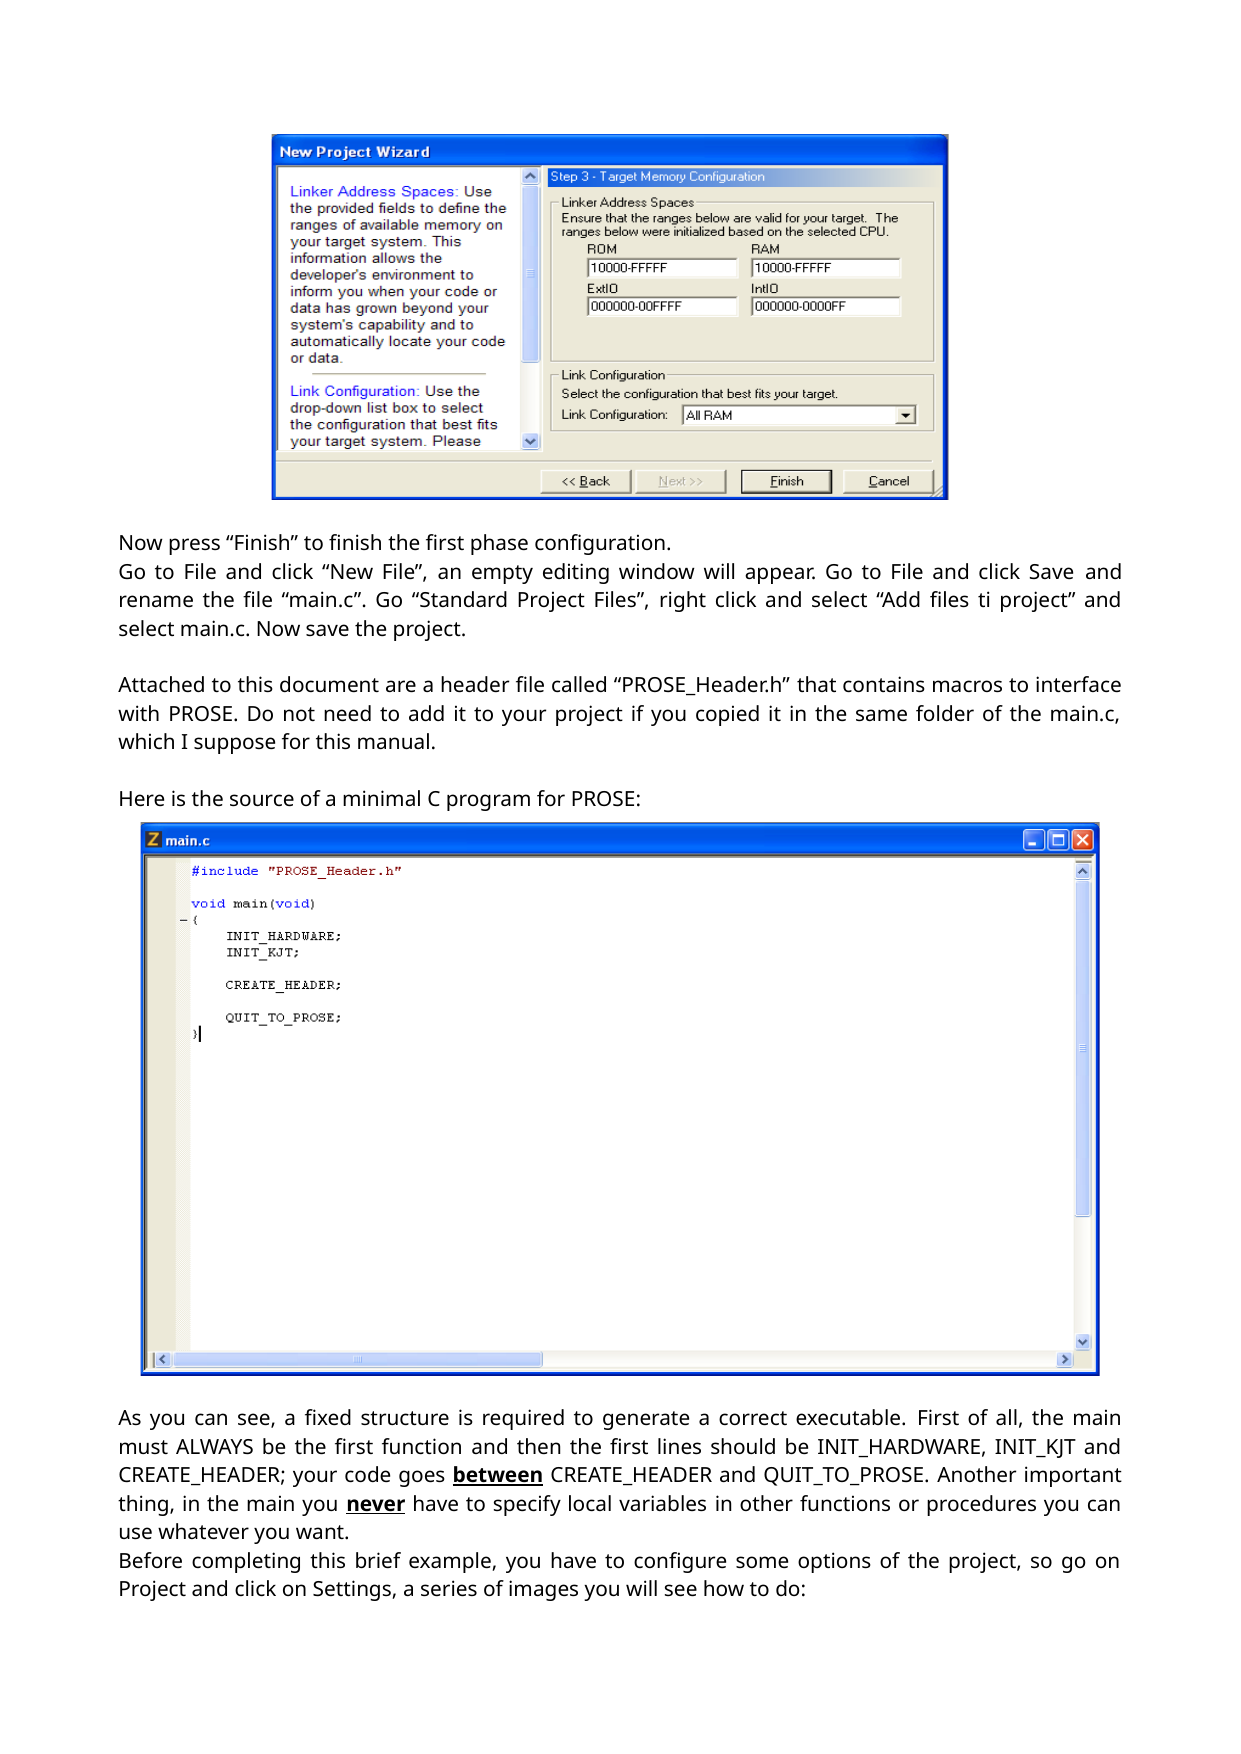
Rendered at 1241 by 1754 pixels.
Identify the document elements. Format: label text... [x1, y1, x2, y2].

text Here is the source of a minimal C program for PROSE: [118, 784, 1122, 813]
text Attached to this document are a header file called “PROSE_Header.h” that contains macros to interface with PROSE. Do not need to add it to your project if you copied it in the same folder of the main.c, which I suppose for this manual. [118, 671, 1122, 756]
text Now press “Finish” to finish the first phase configuration. [118, 528, 1122, 557]
text Go to File and click “New File”, an empty editing window will appear. Go to File and click Save and rename the file “main.c”. Go “Standard Project Files”, right click and select “Add files ti project” and select main.c. Now save the project. [118, 557, 1122, 642]
text Before completing this brief example, you have to configure some options of the project, so go on Project and click on Settings, a series of images you will see how to do: [118, 1546, 1122, 1603]
text As you can see, a fixed structure is required to generate a correct executable. First of all, the main must ALWAYS be the first function and then the first lines should be INIT_HARDWARE, INIT_KJT and CREATE_HEADER; your code goes between CREATE_HEADER and QUIT_TO_PROSE. Another important thing, in the main you never have to specify local variables in other functions or procedures you can use whatever you want. [118, 1403, 1122, 1546]
picture [271, 134, 949, 500]
picture [140, 822, 1100, 1376]
